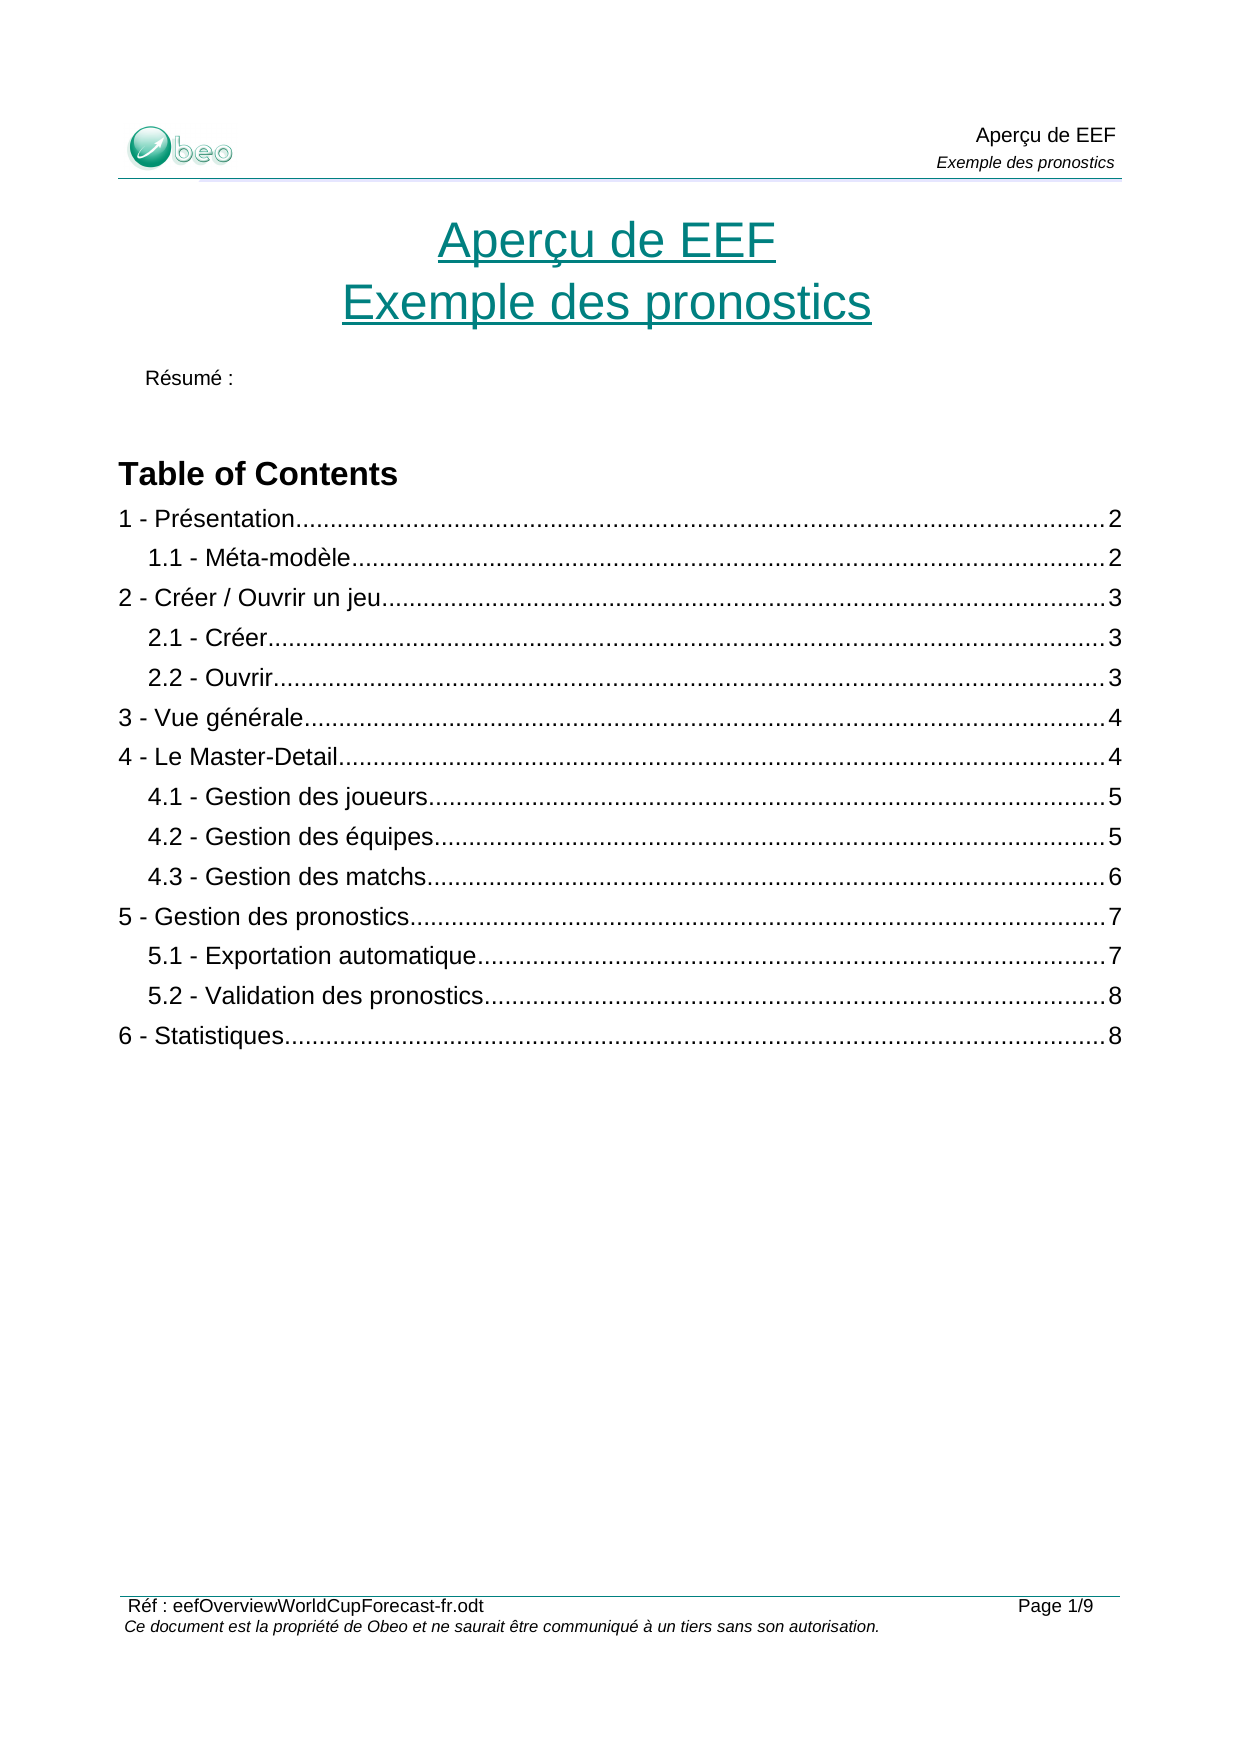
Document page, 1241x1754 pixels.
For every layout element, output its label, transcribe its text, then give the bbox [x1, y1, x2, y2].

text 6 - Statistiques 8 [118, 1022, 1122, 1050]
text 5.2 - Validation des pronostics 8 [148, 982, 1122, 1010]
text 1 - Présentation 2 [118, 504, 1122, 532]
text 4 - Le Master-Detail 4 [118, 743, 1122, 771]
text 1.1 - Méta-modèle 2 [148, 544, 1122, 572]
text 2.1 - Créer 3 [148, 624, 1122, 652]
text 2 - Créer / Ouvrir un jeu 3 [118, 584, 1122, 612]
text 4.1 - Gestion des joueurs 5 [148, 783, 1122, 811]
table_header Résumé : [138, 367, 278, 390]
text 5 - Gestion des pronostics 7 [118, 902, 1122, 930]
text 2.2 - Ouvrir 3 [148, 663, 1122, 692]
text 3 - Vue générale 4 [118, 703, 1122, 731]
picture [123, 123, 238, 171]
table_header [278, 367, 1062, 390]
title Exemple des pronostics [188, 274, 1026, 329]
text 4.3 - Gestion des matchs 6 [148, 862, 1122, 891]
subtitle Table of Contents [118, 455, 1122, 492]
text 4.2 - Gestion des équipes 5 [148, 823, 1122, 851]
title Aperçu de EEF [188, 212, 1026, 268]
text 5.1 - Exportation automatique 7 [148, 942, 1122, 970]
